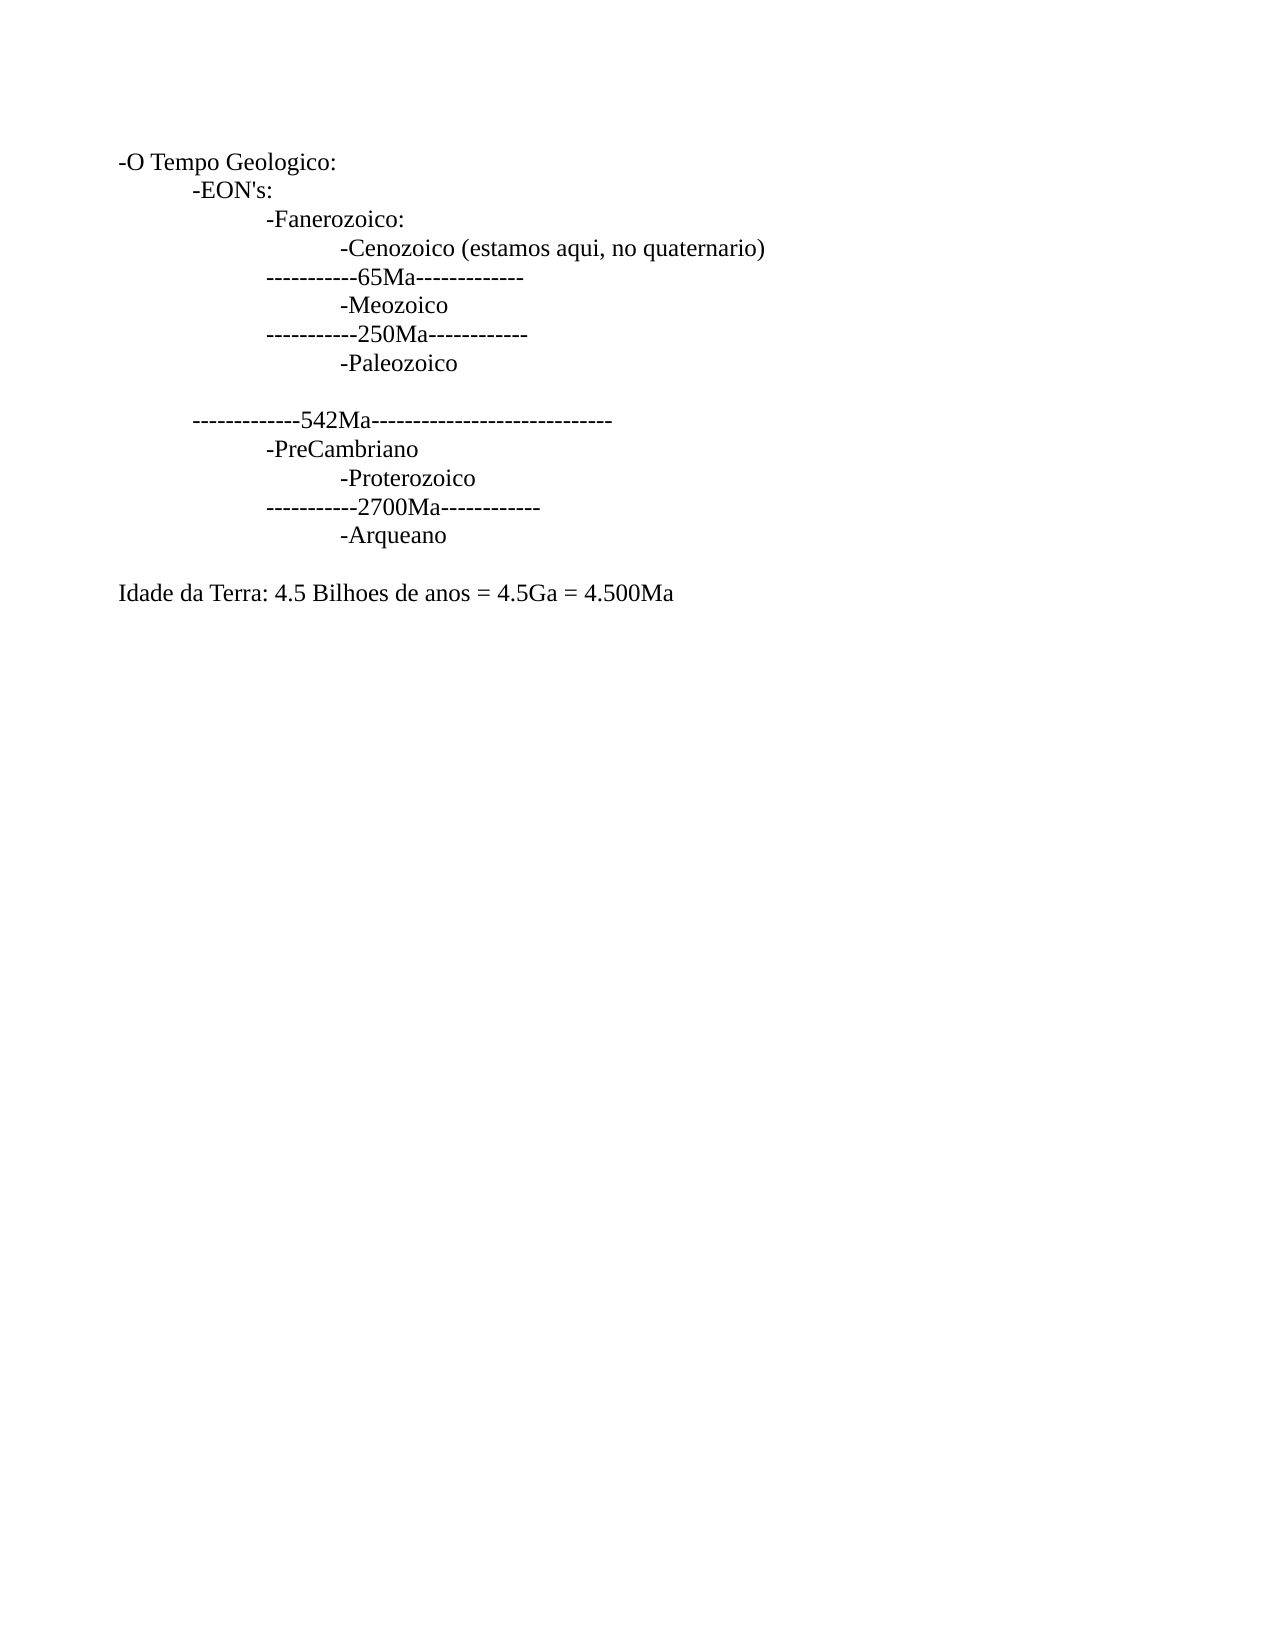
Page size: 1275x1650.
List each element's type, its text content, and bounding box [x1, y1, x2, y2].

text -EON's: [118, 176, 1157, 204]
text -Meozoico [118, 291, 1157, 319]
text -O Tempo Geologico: [118, 147, 1157, 176]
text -------------542Ma----------------------------- [118, 406, 1157, 434]
text -Cenozoico (estamos aqui, no quaternario) [118, 233, 1157, 262]
text -Arqueano [118, 521, 1157, 549]
text -----------65Ma------------- [118, 262, 1157, 291]
text -Proterozoico [118, 463, 1157, 492]
text -Paleozoico [118, 348, 1157, 377]
text Idade da Terra: 4.5 Bilhoes de anos = 4.5Ga = 4.500Ma [118, 578, 1157, 607]
text -Fanerozoico: [118, 204, 1157, 233]
text -----------2700Ma------------ [118, 492, 1157, 521]
text -----------250Ma------------ [118, 319, 1157, 348]
text -PreCambriano [118, 434, 1157, 463]
